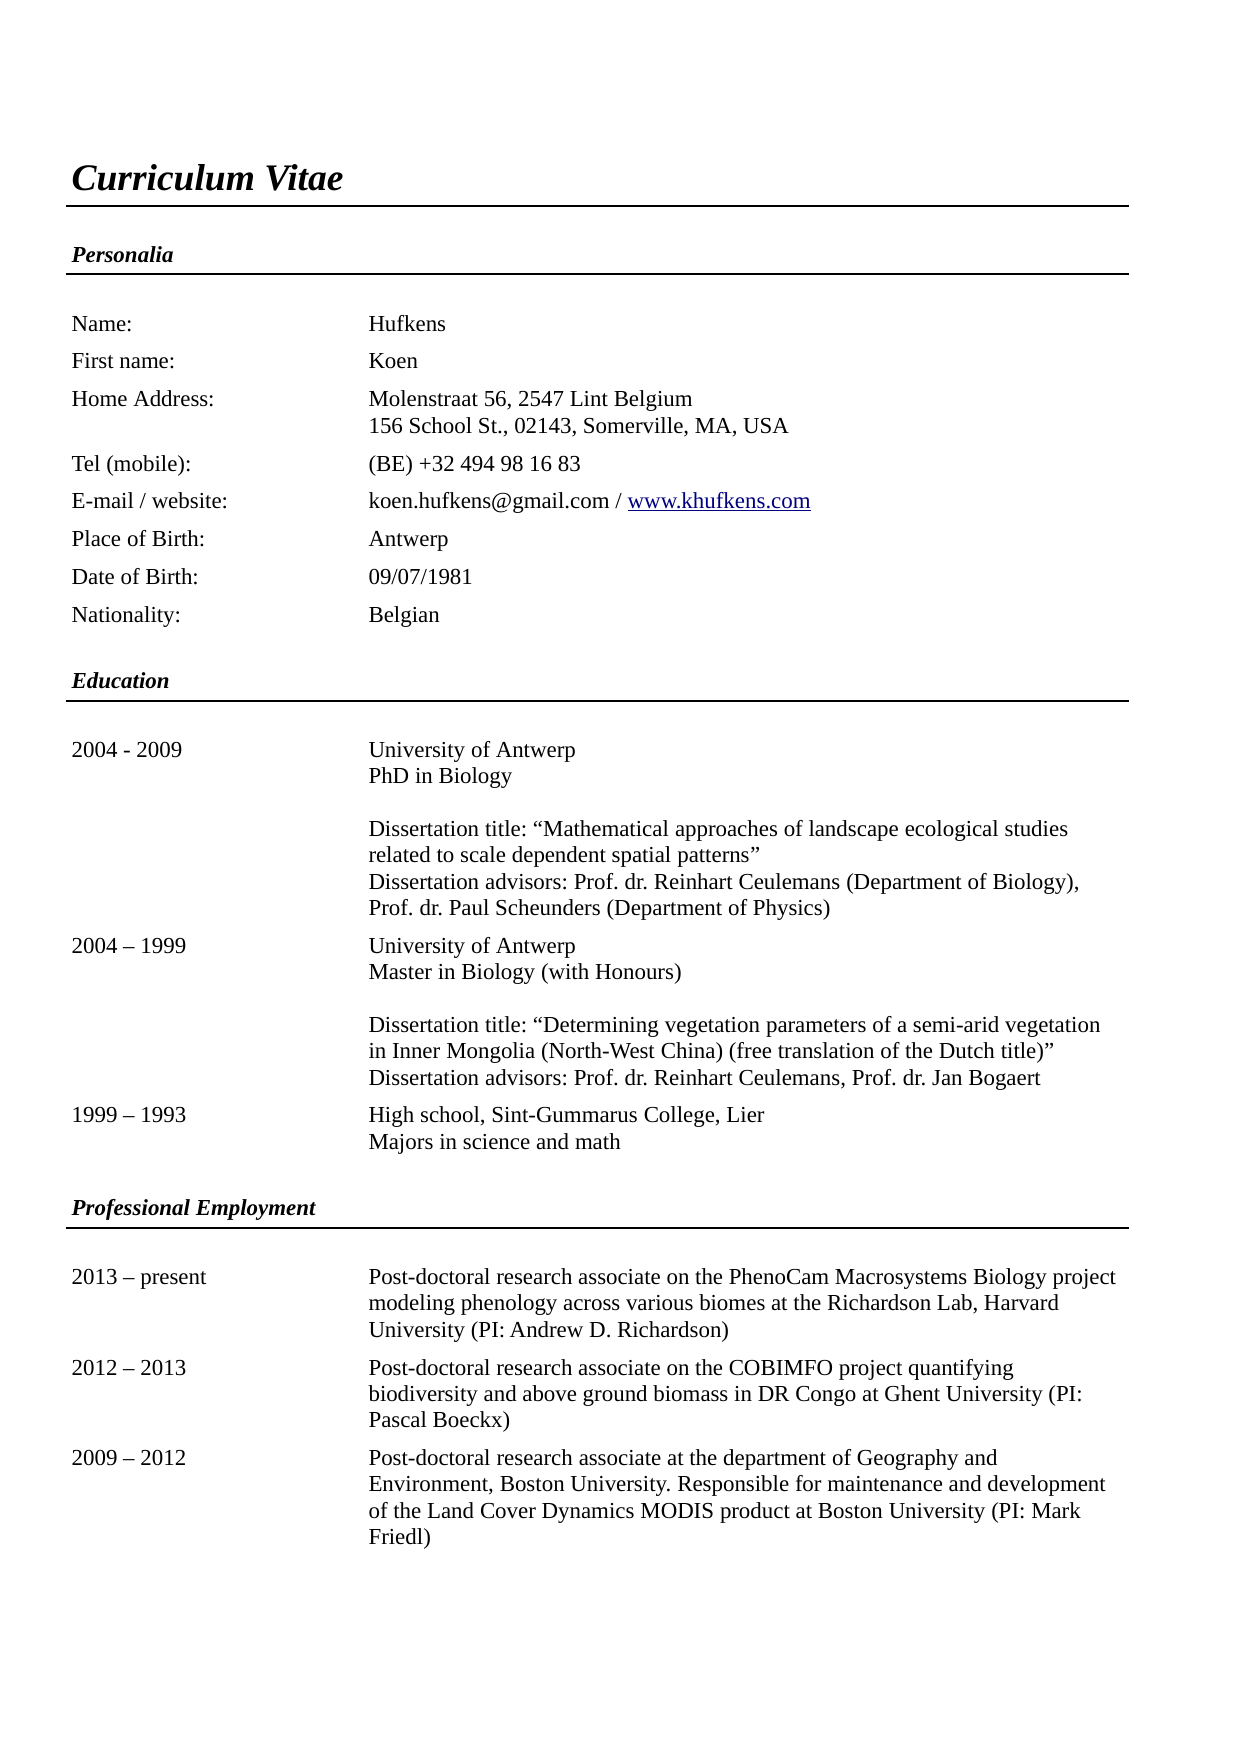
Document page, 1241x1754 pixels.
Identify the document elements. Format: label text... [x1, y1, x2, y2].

table_header Professional Employment [66, 1189, 1129, 1227]
table_header Hufkens [363, 304, 1129, 342]
table_cell 09/07/1981 [363, 557, 1129, 595]
table_cell High school, Sint-Gummarus College, Lier Majors in science and math [363, 1096, 1129, 1160]
table_header Curriculum Vitae [66, 150, 1129, 204]
table_cell Antwerp [363, 520, 1129, 557]
table_header 2013 – present [66, 1258, 363, 1348]
table_cell koen.hufkens@gmail.com / www.khufkens.com [363, 482, 1129, 519]
table_cell University of Antwerp Master in Biology (with Honours) Dissertation title: “Determining vegetation parameters of a semi-arid vegetation in Inner Mongolia (North-West China) (free translation of the Dutch title)” Dissertation advisors: Prof. dr. Reinhart Ceulemans, Prof. dr. Jan Bogaert [363, 926, 1129, 1096]
table_cell Date of Birth: [66, 557, 363, 595]
table_cell 2012 – 2013 [66, 1348, 363, 1438]
table_cell Post-doctoral research associate at the department of Geography and Environment, Boston University. Responsible for maintenance and development of the Land Cover Dynamics MODIS product at Boston University (PI: Mark Friedl) [363, 1439, 1129, 1597]
table_header Name: [66, 304, 363, 342]
table_cell Home Address: [66, 380, 363, 444]
table_cell 2004 – 1999 [66, 926, 363, 1096]
table_header 2004 - 2009 [66, 730, 363, 926]
table_cell 1999 – 1993 [66, 1096, 363, 1160]
table_cell E-mail / website: [66, 482, 363, 519]
table_cell Tel (mobile): [66, 444, 363, 482]
table_cell First name: [66, 342, 363, 380]
table_cell 2009 – 2012 [66, 1439, 363, 1597]
table_cell Koen [363, 342, 1129, 380]
table_header Education [66, 662, 1129, 699]
table_header University of Antwerp PhD in Biology Dissertation title: “Mathematical approaches of landscape ecological studies related to scale dependent spatial patterns” Dissertation advisors: Prof. dr. Reinhart Ceulemans (Department of Biology), Prof. dr. Paul Scheunders (Department of Physics) [363, 730, 1129, 926]
table_cell (BE) +32 494 98 16 83 [363, 444, 1129, 482]
table_cell Belgian [363, 595, 1129, 633]
table_cell Nationality: [66, 595, 363, 633]
table_header Personalia [66, 235, 1129, 273]
table_cell Molenstraat 56, 2547 Lint Belgium 156 School St., 02143, Somerville, MA, USA [363, 380, 1129, 444]
table_cell Post-doctoral research associate on the COBIMFO project quantifying biodiversity and above ground biomass in DR Congo at Ghent University (PI: Pascal Boeckx) [363, 1348, 1129, 1438]
table_cell Place of Birth: [66, 520, 363, 557]
table_header Post-doctoral research associate on the PhenoCam Macrosystems Biology project modeling phenology across various biomes at the Richardson Lab, Harvard University (PI: Andrew D. Richardson) [363, 1258, 1129, 1348]
